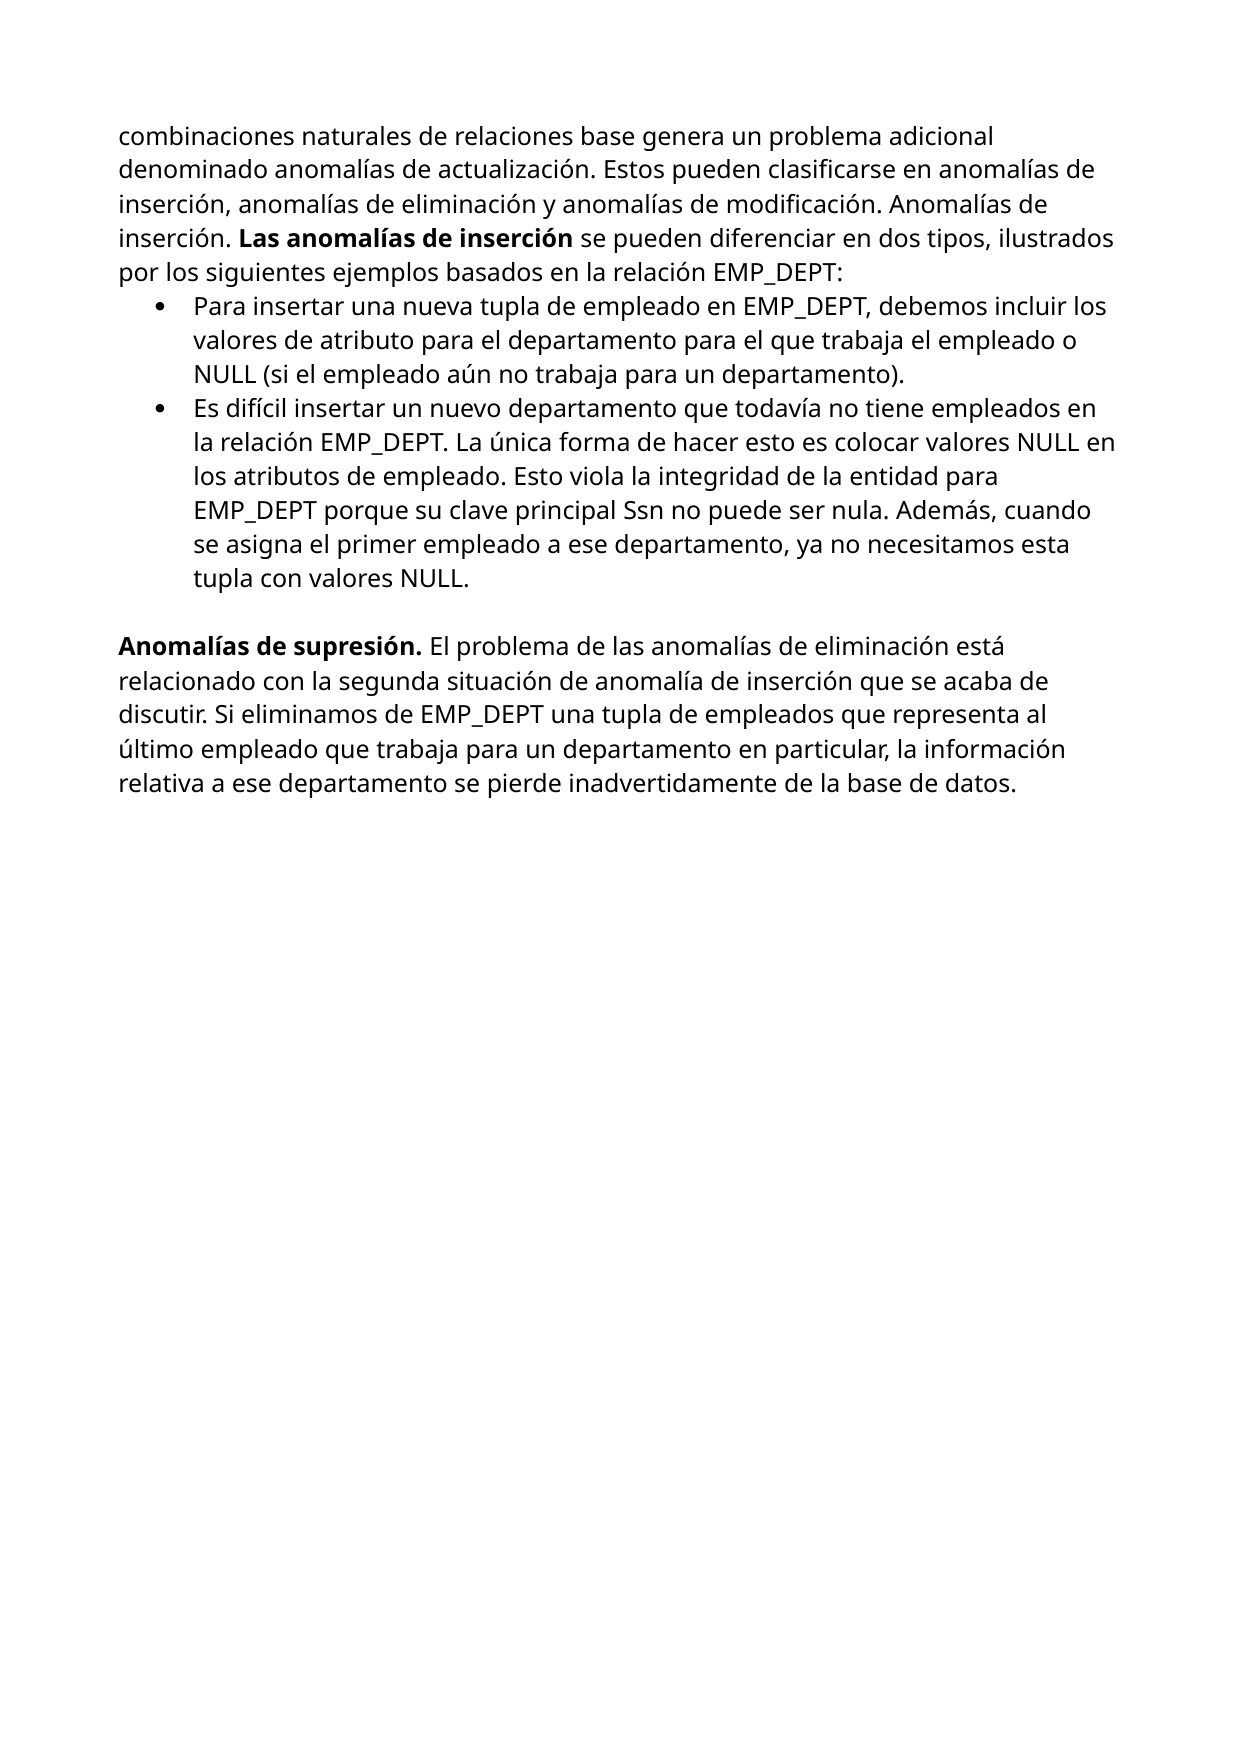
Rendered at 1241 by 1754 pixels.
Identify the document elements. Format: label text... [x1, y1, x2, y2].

text combinaciones naturales de relaciones base genera un problema adicional denominado anomalías de actualización. Estos pueden clasificarse en anomalías de inserción, anomalías de eliminación y anomalías de modificación. Anomalías de inserción. Las anomalías de inserción se pueden diferenciar en dos tipos, ilustrados por los siguientes ejemplos basados en la relación EMP_DEPT: [118, 118, 1122, 288]
text Anomalías de supresión. El problema de las anomalías de eliminación está relacionado con la segunda situación de anomalía de inserción que se acaba de discutir. Si eliminamos de EMP_DEPT una tupla de empleados que representa al último empleado que trabaja para un departamento en particular, la información relativa a ese departamento se pierde inadvertidamente de la base de datos. [118, 629, 1122, 799]
list Es difícil insertar un nuevo departamento que todavía no tiene empleados en la relación EMP_DEPT. La única forma de hacer esto es colocar valores NULL en los atributos de empleado. Esto viola la integridad de la entidad para EMP_DEPT porque su clave principal Ssn no puede ser nula. Además, cuando se asigna el primer empleado a ese departamento, ya no necesitamos esta tupla con valores NULL. [156, 391, 1122, 595]
list Para insertar una nueva tupla de empleado en EMP_DEPT, debemos incluir los valores de atributo para el departamento para el que trabaja el empleado o NULL (si el empleado aún no trabaja para un departamento). [156, 288, 1122, 391]
